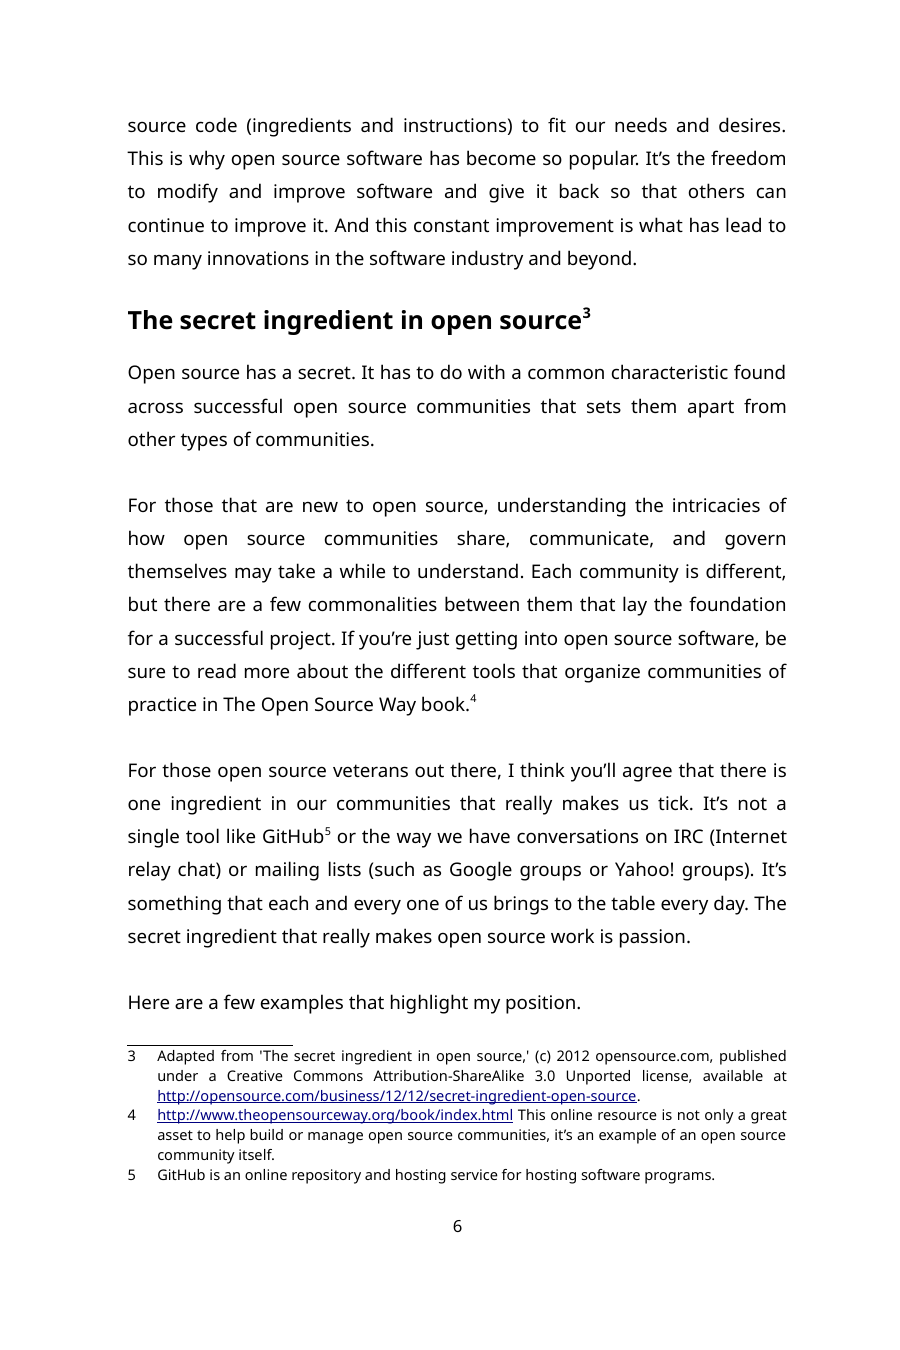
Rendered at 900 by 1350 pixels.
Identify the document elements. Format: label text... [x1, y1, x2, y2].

text source code (ingredients and instructions) to fit our needs and desires. This is why open source software has become so popular. It’s the freedom to modify and improve software and give it back so that others can continue to improve it. And this constant improvement is what has lead to so many innovations in the software industry and beyond. [127, 112, 787, 271]
text http://www.theopensourceway.org/book/index.html This online resource is not only a great asset to help build or manage open source communities, it’s an example of an open source community itself. [127, 1105, 787, 1165]
text For those open source veterans out there, I think you’ll agree that there is one ingredient in our communities that really makes us tick. It’s not a single tool like GitHub or the way we have conversations on IRC (Internet relay chat) or mailing lists (such as Google groups or Yahoo! groups). It’s something that each and every one of us brings to the table every day. The secret ingredient that really makes open source work is passion. [127, 757, 787, 948]
text Here are a few examples that highlight my position. [127, 989, 787, 1015]
text Adapted from 'The secret ingredient in open source,' (c) 2012 opensource.com, published under a Creative Commons Attribution-ShareAlike 3.0 Unported license, available at http://opensource.com/business/12/12/secret-ingredient-open-source. [127, 1046, 787, 1105]
text Open source has a secret. It has to do with a common characteristic found across successful open source communities that sets them apart from other types of communities. [127, 360, 787, 452]
text GitHub is an online repository and hosting service for hosting software programs. [127, 1165, 787, 1185]
subtitle The secret ingredient in open source [127, 303, 787, 337]
text For those that are new to open source, understanding the intricacies of how open source communities share, communicate, and govern themselves may take a while to understand. Each community is different, but there are a few commonalities between them that lay the foundation for a successful project. If you’re just getting into open source software, be sure to read more about the different tools that organize communities of practice in The Open Source Way book. [127, 492, 787, 717]
